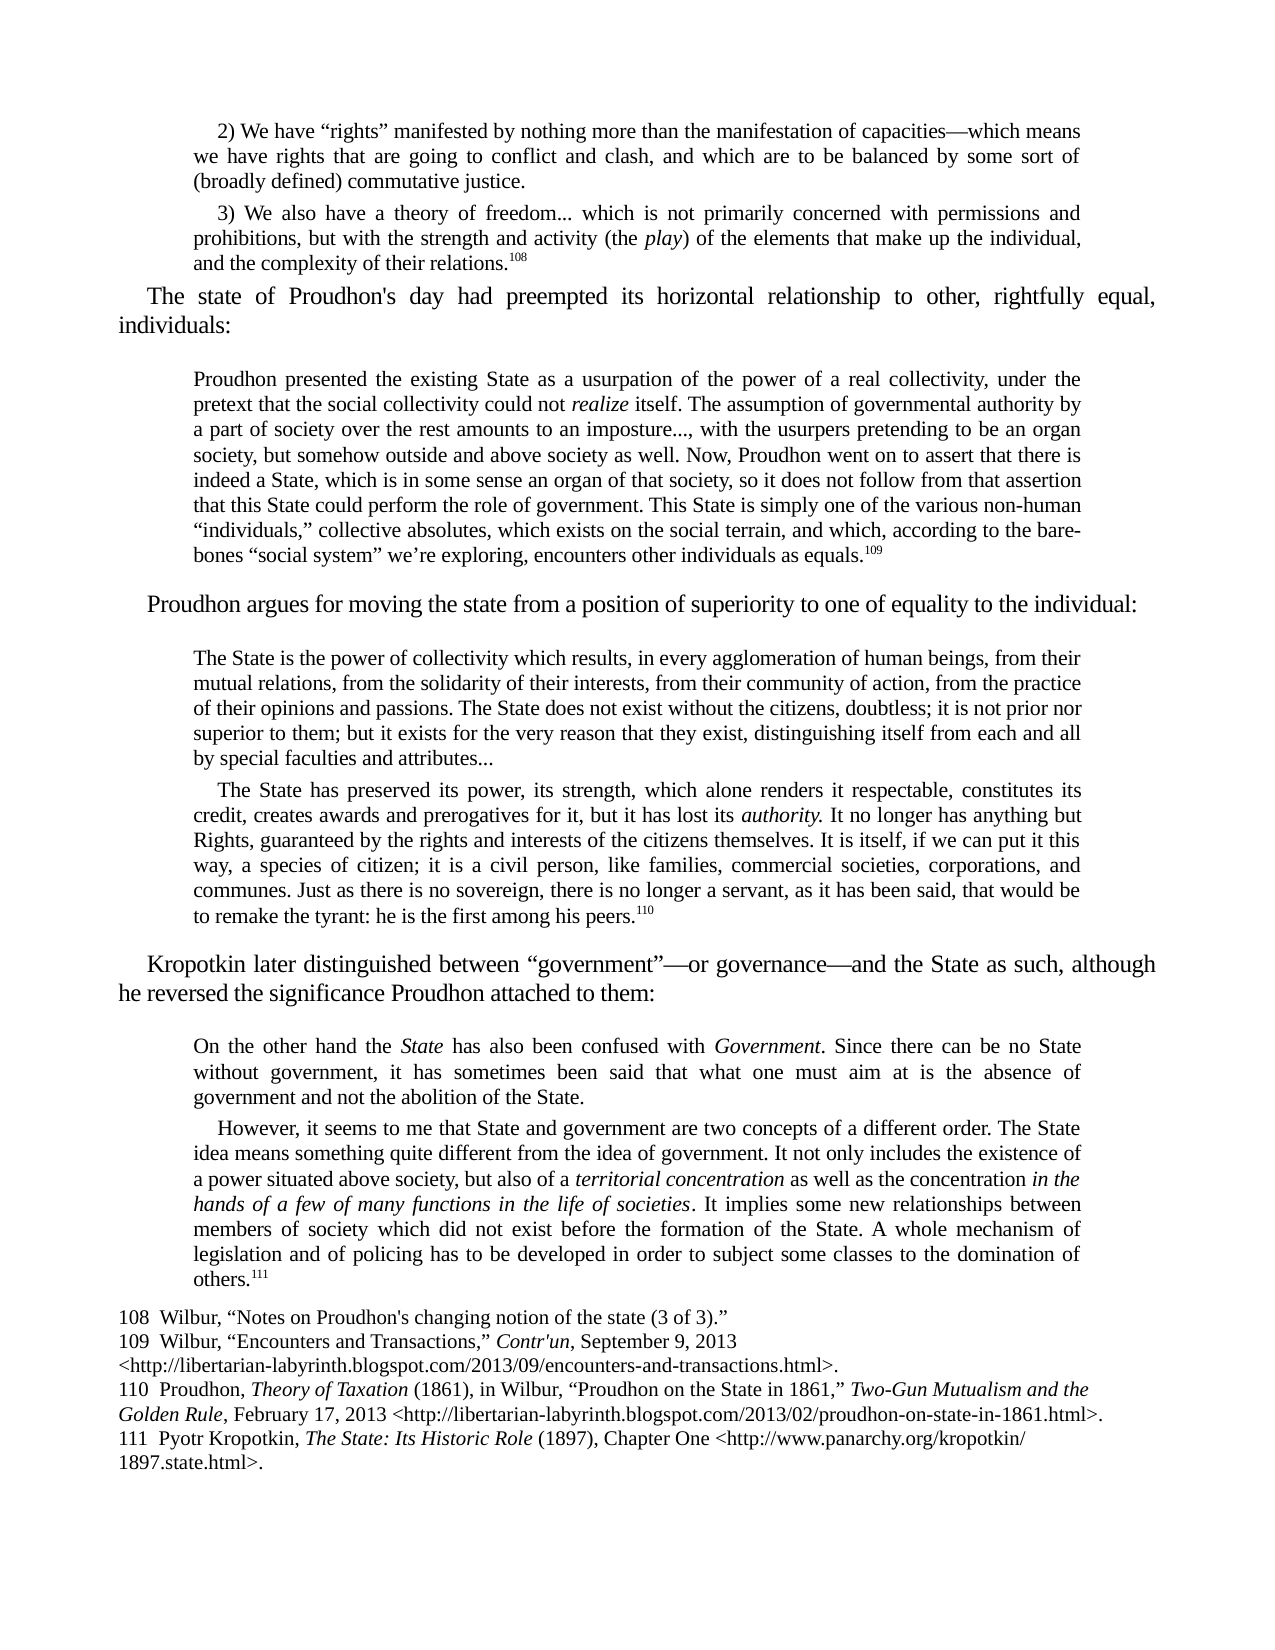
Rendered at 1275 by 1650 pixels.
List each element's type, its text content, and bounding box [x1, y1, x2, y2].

text Proudhon presented the existing State as a usurpation of the power of a real collectivity, under the pretext that the social collectivity could not realize itself. The assumption of governmental authority by a part of society over the rest amounts to an imposture..., with the usurpers pretending to be an organ society, but somehow outside and above society as well. Now, Proudhon went on to assert that there is indeed a State, which is in some sense an organ of that society, so it does not follow from that assertion that this State could perform the role of government. This State is simply one of the various non-human “individuals,” collective absolutes, which exists on the social terrain, and which, according to the bare-bones “social system” we’re exploring, encounters other individuals as equals. [193, 366, 1082, 568]
text Proudhon argues for moving the state from a position of superiority to one of equality to the individual: [118, 589, 1157, 617]
text On the other hand the State has also been confused with Government. Since there can be no State without government, it has sometimes been said that what one must aim at is the absence of government and not the abolition of the State. [193, 1033, 1082, 1109]
text Pyotr Kropotkin, The State: Its Historic Role (1897), Chapter One <http://www.panarchy.org/kropotkin/ 1897.state.html>. [118, 1426, 1157, 1474]
text 3) We also have a theory of freedom... which is not primarily concerned with permissions and prohibitions, but with the strength and activity (the play) of the elements that make up the individual, and the complexity of their relations. [193, 200, 1082, 275]
text The State has preserved its power, its strength, which alone renders it respectable, constitutes its credit, creates awards and prerogatives for it, but it has lost its authority. It no longer has anything but Rights, guaranteed by the rights and interests of the citizens themselves. It is itself, if we can put it this way, a species of citizen; it is a civil person, like families, commercial societies, corporations, and communes. Just as there is no sovereign, there is no longer a servant, as it has been said, that would be to remake the tyrant: he is the first among his peers. [193, 777, 1082, 928]
text Proudhon, Theory of Taxation (1861), in Wilbur, “Proudhon on the State in 1861,” Two-Gun Mutualism and the Golden Rule, February 17, 2013 <http://libertarian-labyrinth.blogspot.com/2013/02/proudhon-on-state-in-1861.html>. [118, 1377, 1157, 1426]
text Wilbur, “Encounters and Transactions,” Contr'un, September 9, 2013 <http://libertarian-labyrinth.blogspot.com/2013/09/encounters-and-transactions.html>. [118, 1329, 1157, 1377]
text Kropotkin later distinguished between “government”—or governance—and the State as such, although he reversed the significance Proudhon attached to them: [118, 949, 1157, 1006]
text The State is the power of collectivity which results, in every agglomeration of human beings, from their mutual relations, from the solidarity of their interests, from their community of action, from the practice of their opinions and passions. The State does not exist without the citizens, doubtless; it is not prior nor superior to them; but it exists for the very reason that they exist, distinguishing itself from each and all by special faculties and attributes... [193, 644, 1082, 771]
text The state of Proudhon's day had preempted its horizontal relationship to other, rightfully equal, individuals: [118, 281, 1157, 339]
text 2) We have “rights” manifested by nothing more than the manifestation of capacities—which means we have rights that are going to conflict and clash, and which are to be balanced by some sort of (broadly defined) commutative justice. [193, 118, 1082, 194]
text However, it seems to me that State and government are two concepts of a different order. The State idea means something quite different from the idea of government. It not only includes the existence of a power situated above society, but also of a territorial concentration as well as the concentration in the hands of a few of many functions in the life of societies. It implies some new relationships between members of society which did not exist before the formation of the State. A whole mechanism of legislation and of policing has to be developed in order to subject some classes to the domination of others. [193, 1115, 1082, 1292]
text Wilbur, “Notes on Proudhon's changing notion of the state (3 of 3).” [118, 1305, 1157, 1329]
